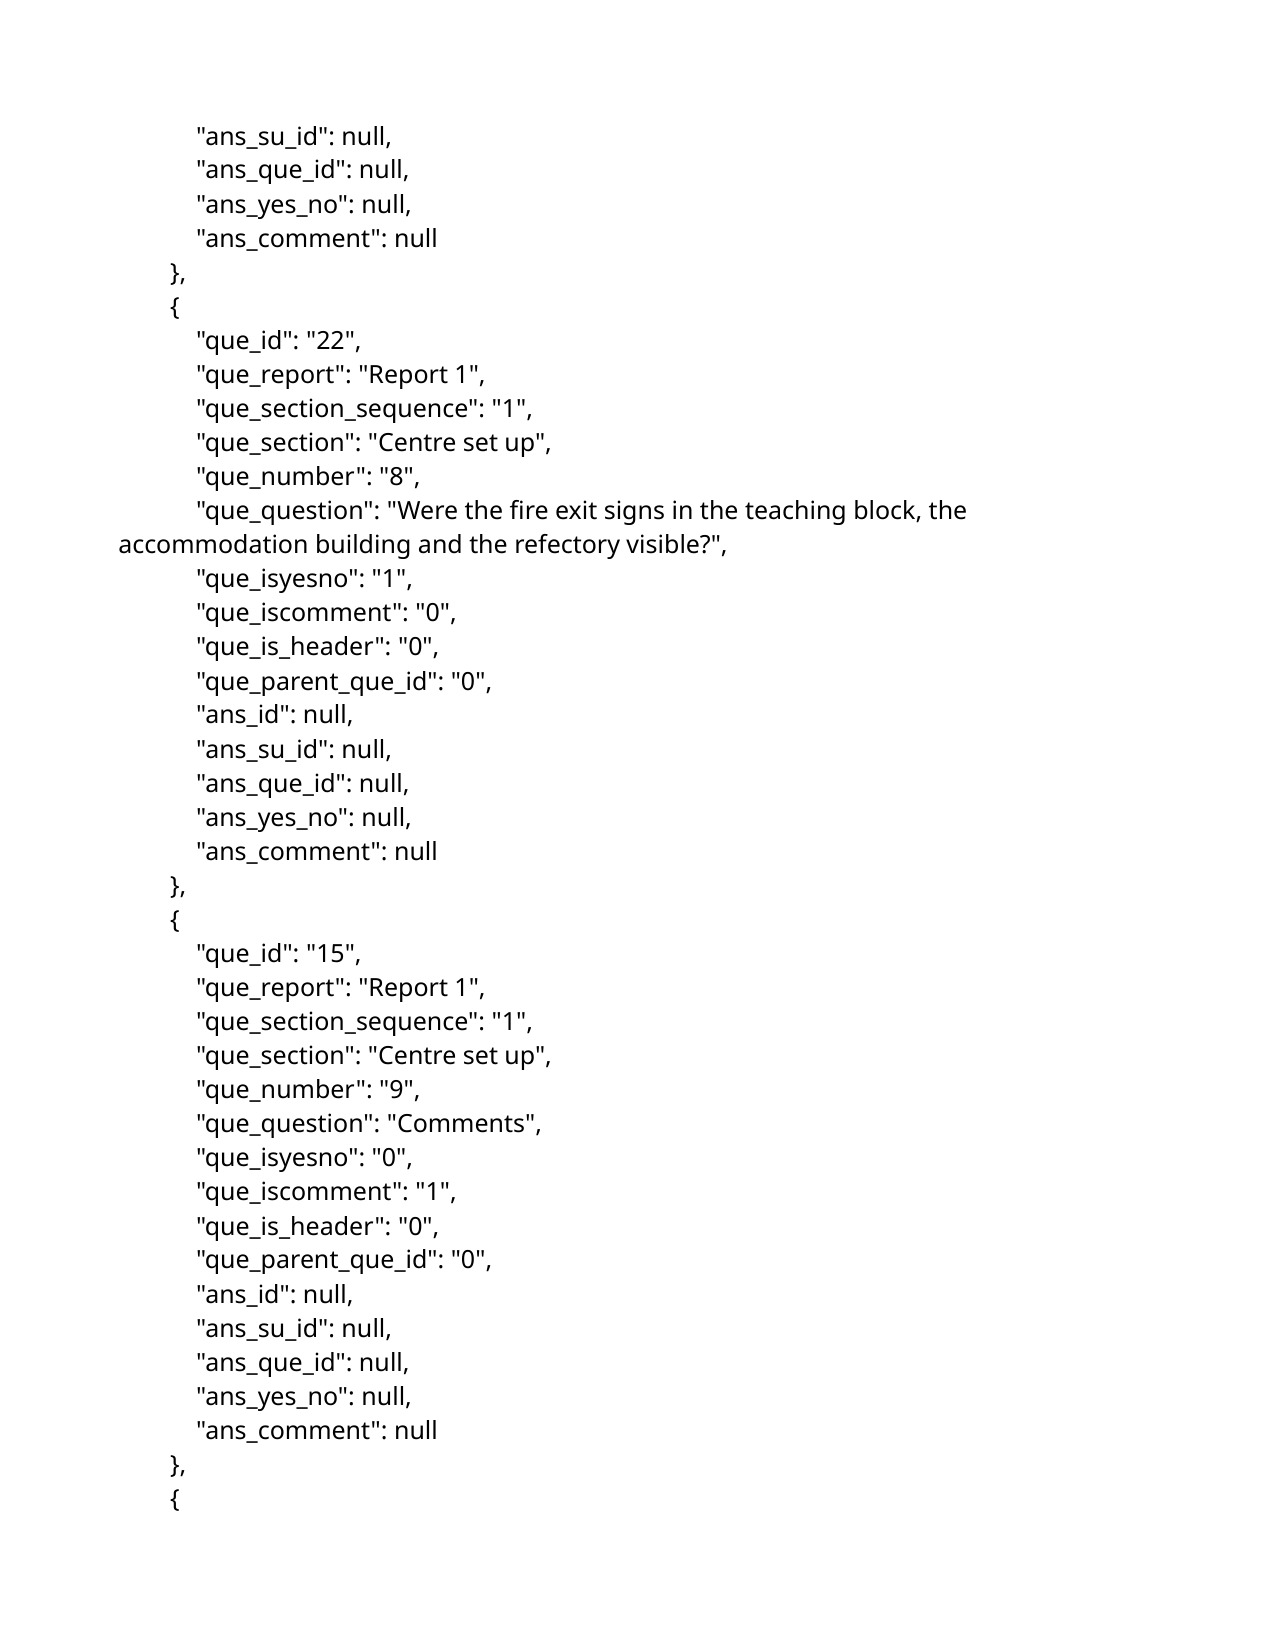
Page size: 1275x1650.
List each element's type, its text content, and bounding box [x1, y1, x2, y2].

text "ans_su_id": null, "ans_que_id": null, "ans_yes_no": null, "ans_comment": null }, { "que_id": "22", "que_report": "Report 1", "que_section_sequence": "1", "que_section": "Centre set up", "que_number": "8", "que_question": "Were the fire exit signs in the teaching block, the accommodation building and the refectory visible?", "que_isyesno": "1", "que_iscomment": "0", "que_is_header": "0", "que_parent_que_id": "0", "ans_id": null, "ans_su_id": null, "ans_que_id": null, "ans_yes_no": null, "ans_comment": null }, { "que_id": "15", "que_report": "Report 1", "que_section_sequence": "1", "que_section": "Centre set up", "que_number": "9", "que_question": "Comments", "que_isyesno": "0", "que_iscomment": "1", "que_is_header": "0", "que_parent_que_id": "0", "ans_id": null, "ans_su_id": null, "ans_que_id": null, "ans_yes_no": null, "ans_comment": null }, { [118, 118, 1157, 1515]
